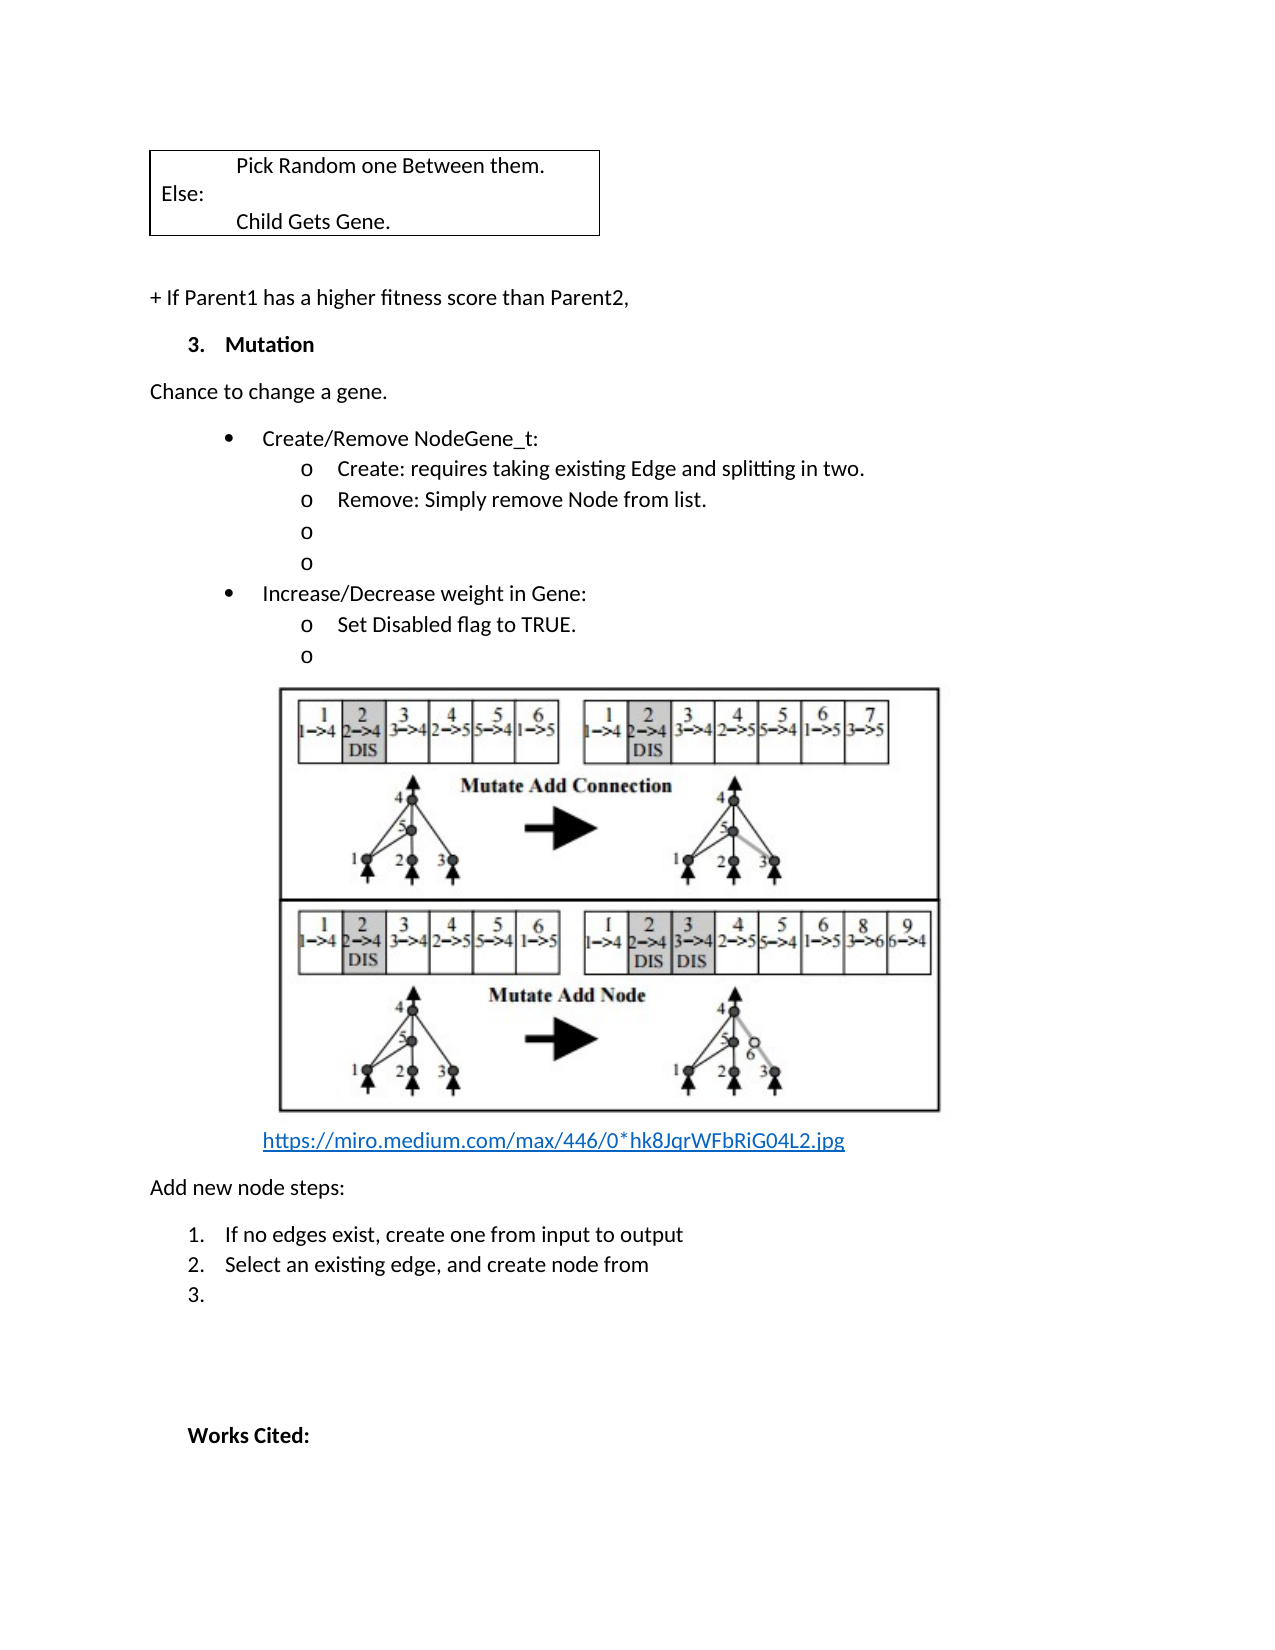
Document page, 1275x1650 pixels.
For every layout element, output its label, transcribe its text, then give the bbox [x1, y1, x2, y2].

text Works Cited: [187, 1421, 1125, 1449]
table_header Pick Random one Between them. Else: Child Gets Gene. [151, 151, 599, 235]
list If no edges exist, create one from input to output [187, 1220, 1125, 1248]
picture [262, 672, 960, 1124]
list Set Disabled flag to TRUE. [300, 610, 1125, 639]
list https://miro.medium.com/max/446/0*hk8JqrWFbRiG04L2.jpg [262, 1126, 1125, 1154]
text Chance to change a gene. [150, 377, 1125, 405]
list Remove: Simply remove Node from list. [300, 485, 1125, 514]
list Increase/Decrease weight in Gene: [225, 579, 1125, 607]
list Mutation [187, 330, 1125, 358]
list Create: requires taking existing Edge and splitting in two. [300, 454, 1125, 483]
text Add new node steps: [150, 1173, 1125, 1201]
text + If Parent1 has a higher fitness score than Parent2, [150, 283, 1125, 311]
list Select an existing edge, and create node from [187, 1250, 1125, 1278]
list Create/Remove NodeGene_t: [225, 424, 1125, 452]
